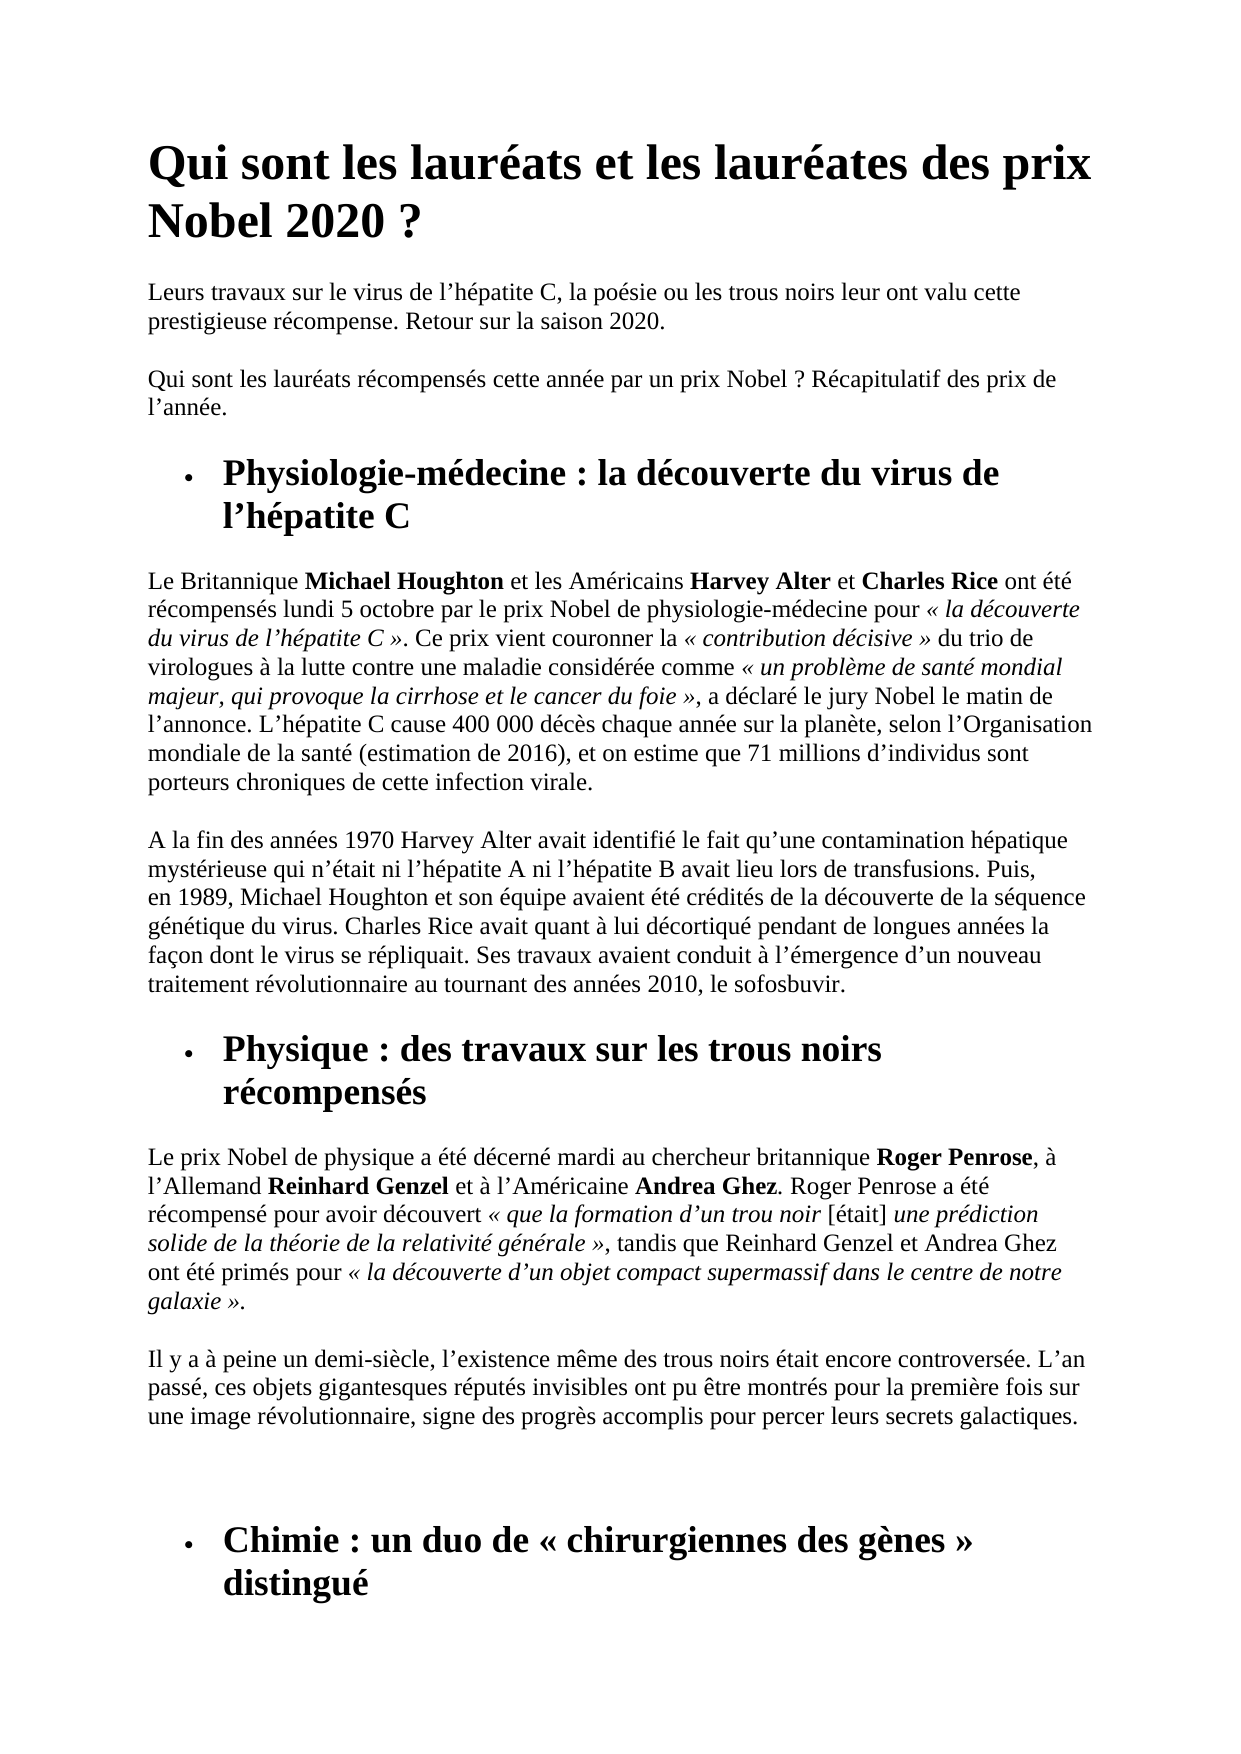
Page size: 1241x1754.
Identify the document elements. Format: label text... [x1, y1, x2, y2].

subtitle Qui sont les lauréats et les lauréates des prix Nobel 2020 ? [148, 133, 1093, 248]
text Le Britannique Michael Houghton et les Américains Harvey Alter et Charles Rice ont été récompensés lundi 5 octobre par le prix Nobel de physiologie-médecine pour « la découverte du virus de l’hépatite C ». Ce prix vient couronner la « contribution décisive » du trio de virologues à la lutte contre une maladie considérée comme « un problème de santé mondial majeur, qui provoque la cirrhose et le cancer du foie », a déclaré le jury Nobel le matin de l’annonce. L’hépatite C cause 400 000 décès chaque année sur la planète, selon l’Organisation mondiale de la santé (estimation de 2016), et on estime que 71 millions d’individus sont porteurs chroniques de cette infection virale. [148, 566, 1093, 796]
text Leurs travaux sur le virus de l’hépatite C, la poésie ou les trous noirs leur ont valu cette prestigieuse récompense. Retour sur la saison 2020. [148, 277, 1093, 334]
text Qui sont les lauréats récompensés cette année par un prix Nobel ? Récapitulatif des prix de l’année. [148, 364, 1093, 421]
text A la fin des années 1970 Harvey Alter avait identifié le fait qu’une contamination hépatique mystérieuse qui n’était ni l’hépatite A ni l’hépatite B avait lieu lors de transfusions. Puis, en 1989, Michael Houghton et son équipe avaient été crédités de la découverte de la séquence génétique du virus. Charles Rice avait quant à lui décortiqué pendant de longues années la façon dont le virus se répliquait. Ses travaux avaient conduit à l’émergence d’un nouveau traitement révolutionnaire au tournant des années 2010, le sofosbuvir. [148, 825, 1093, 997]
text Le prix Nobel de physique a été décerné mardi au chercheur britannique Roger Penrose, à l’Allemand Reinhard Genzel et à l’Américaine Andrea Ghez. Roger Penrose a été récompensé pour avoir découvert « que la formation d’un trou noir [était] une prédiction solide de la théorie de la relativité générale », tandis que Reinhard Genzel et Andrea Ghez ont été primés pour « la découverte d’un objet compact supermassif dans le centre de notre galaxie ». [148, 1142, 1093, 1314]
subtitle Physiologie-médecine : la découverte du virus de l’hépatite C [185, 450, 1093, 537]
text Il y a à peine un demi-siècle, l’existence même des trous noirs était encore controversée. L’an passé, ces objets gigantesques réputés invisibles ont pu être montrés pour la première fois sur une image révolutionnaire, signe des progrès accomplis pour percer leurs secrets galactiques. [148, 1344, 1093, 1430]
subtitle Chimie : un duo de « chirurgiennes des gènes » distingué [185, 1517, 1093, 1603]
subtitle Physique : des travaux sur les trous noirs récompensés [185, 1027, 1093, 1113]
